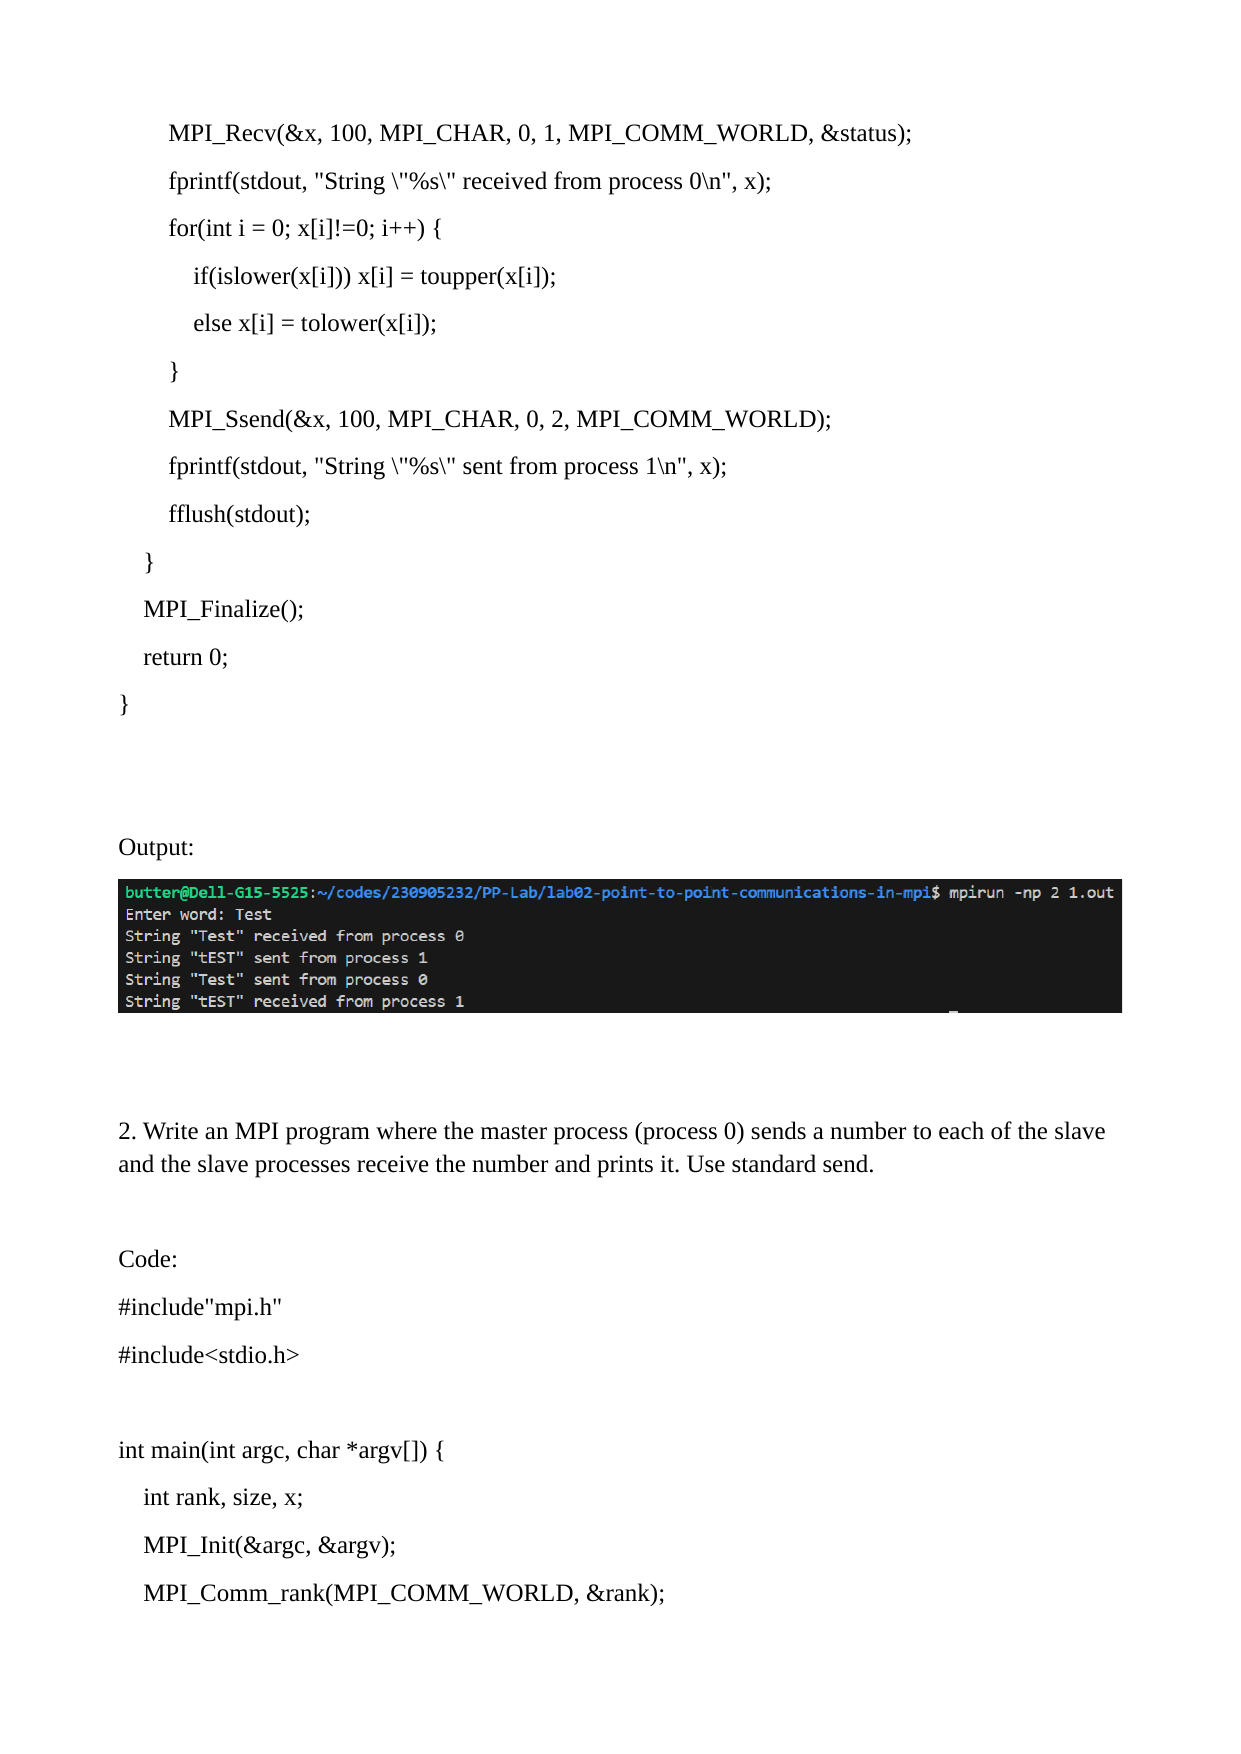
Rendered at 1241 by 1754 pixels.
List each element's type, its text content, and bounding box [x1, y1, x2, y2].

text fflush(stdout); [118, 499, 1122, 528]
text MPI_Comm_rank(MPI_COMM_WORLD, &rank); [118, 1578, 1122, 1606]
text #include<stdio.h> [118, 1340, 1122, 1368]
text #include"mpi.h" [118, 1292, 1122, 1321]
text int rank, size, x; [118, 1482, 1122, 1511]
text if(islower(x[i])) x[i] = toupper(x[i]); [118, 261, 1122, 290]
text int main(int argc, char *argv[]) { [118, 1435, 1122, 1464]
text } [118, 689, 1122, 718]
text } [118, 356, 1122, 385]
text 2. Write an MPI program where the master process (process 0) sends a number to each of the slave and the slave processes receive the number and prints it. Use standard send. [118, 1013, 1122, 1178]
text MPI_Finalize(); [118, 594, 1122, 623]
text else x[i] = tolower(x[i]); [118, 308, 1122, 337]
text } [118, 547, 1122, 575]
text MPI_Ssend(&x, 100, MPI_CHAR, 0, 2, MPI_COMM_WORLD); [118, 404, 1122, 432]
text return 0; [118, 642, 1122, 671]
text for(int i = 0; x[i]!=0; i++) { [118, 213, 1122, 242]
text fprintf(stdout, "String \"%s\" sent from process 1\n", x); [118, 451, 1122, 480]
text MPI_Recv(&x, 100, MPI_CHAR, 0, 1, MPI_COMM_WORLD, &status); [118, 118, 1122, 147]
text MPI_Init(&argc, &argv); [118, 1530, 1122, 1559]
text Code: [118, 1244, 1122, 1273]
picture [118, 879, 1123, 1013]
text Output: [118, 832, 1122, 861]
text fprintf(stdout, "String \"%s\" received from process 0\n", x); [118, 166, 1122, 194]
